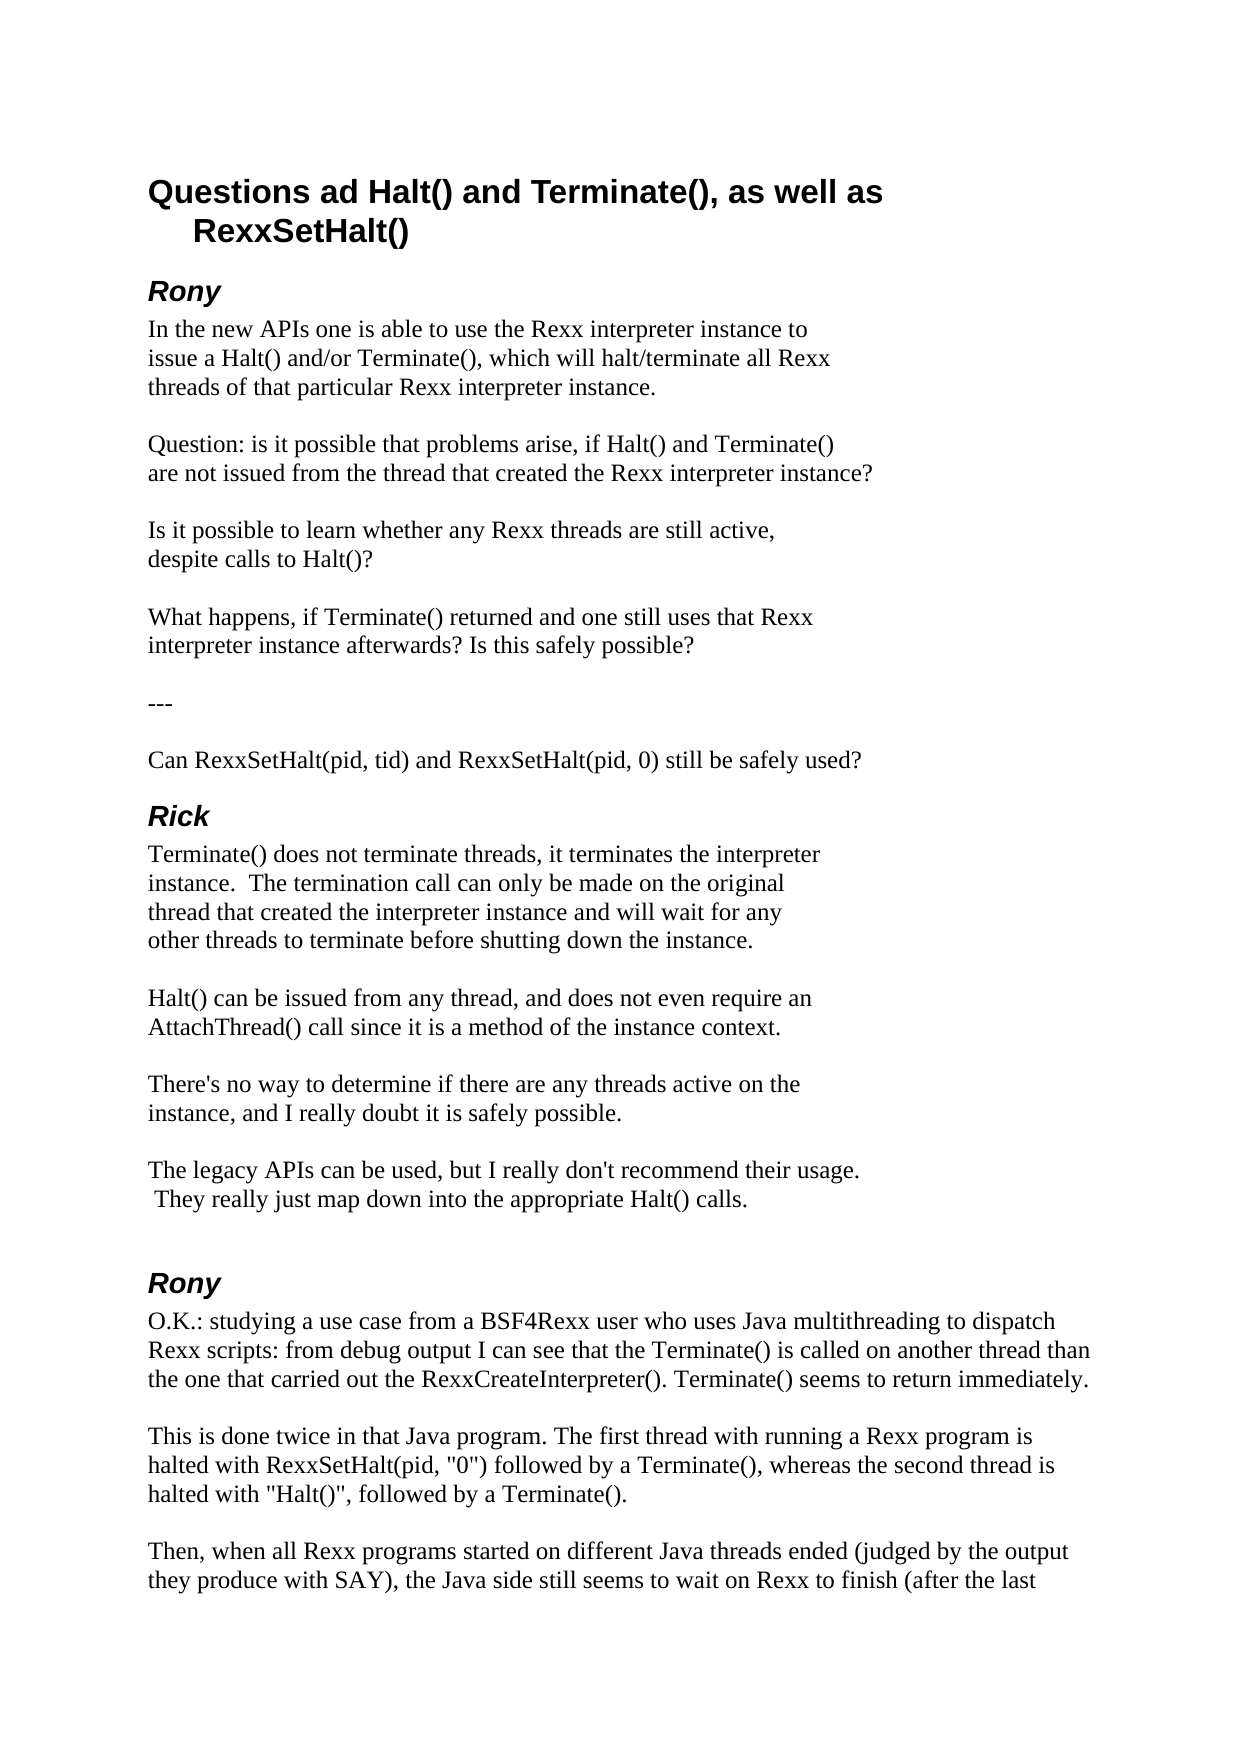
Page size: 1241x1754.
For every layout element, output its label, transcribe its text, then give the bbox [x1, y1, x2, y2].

subtitle Questions ad Halt() and Terminate(), as well as RexxSetHalt() [148, 173, 1093, 249]
subtitle Rony [148, 274, 1093, 308]
text Terminate() does not terminate threads, it terminates the interpreter instance. The termination call can only be made on the original thread that created the interpreter instance and will wait for any other threads to terminate before shutting down the instance. Halt() can be issued from any thread, and does not even require an AttachThread() call since it is a method of the instance context. There's no way to determine if there are any threads active on the instance, and I really doubt it is safely possible. The legacy APIs can be used, but I really don't recommend their usage. They really just map down into the appropriate Halt() calls. [148, 839, 1093, 1213]
subtitle Rony [148, 1267, 1093, 1300]
text O.K.: studying a use case from a BSF4Rexx user who uses Java multithreading to dispatch Rexx scripts: from debug output I can see that the Terminate() is called on another thread than the one that carried out the RexxCreateInterpreter(). Terminate() seems to return immediately. This is done twice in that Java program. The first thread with running a Rexx program is halted with RexxSetHalt(pid, "0") followed by a Terminate(), whereas the second thread is halted with "Halt()", followed by a Terminate(). Then, when all Rexx programs started on different Java threads ended (judged by the output they produce with SAY), the Java side still seems to wait on Rexx to finish (after the last [148, 1306, 1093, 1594]
text In the new APIs one is able to use the Rexx interpreter instance to issue a Halt() and/or Terminate(), which will halt/terminate all Rexx threads of that particular Rexx interpreter instance. Question: is it possible that problems arise, if Halt() and Terminate() are not issued from the thread that created the Rexx interpreter instance? Is it possible to learn whether any Rexx threads are still active, despite calls to Halt()? What happens, if Terminate() returned and one still uses that Rexx interpreter instance afterwards? Is this safely possible? --- Can RexxSetHalt(pid, tid) and RexxSetHalt(pid, 0) still be safely used? [148, 314, 1093, 774]
subtitle Rick [148, 799, 1093, 833]
